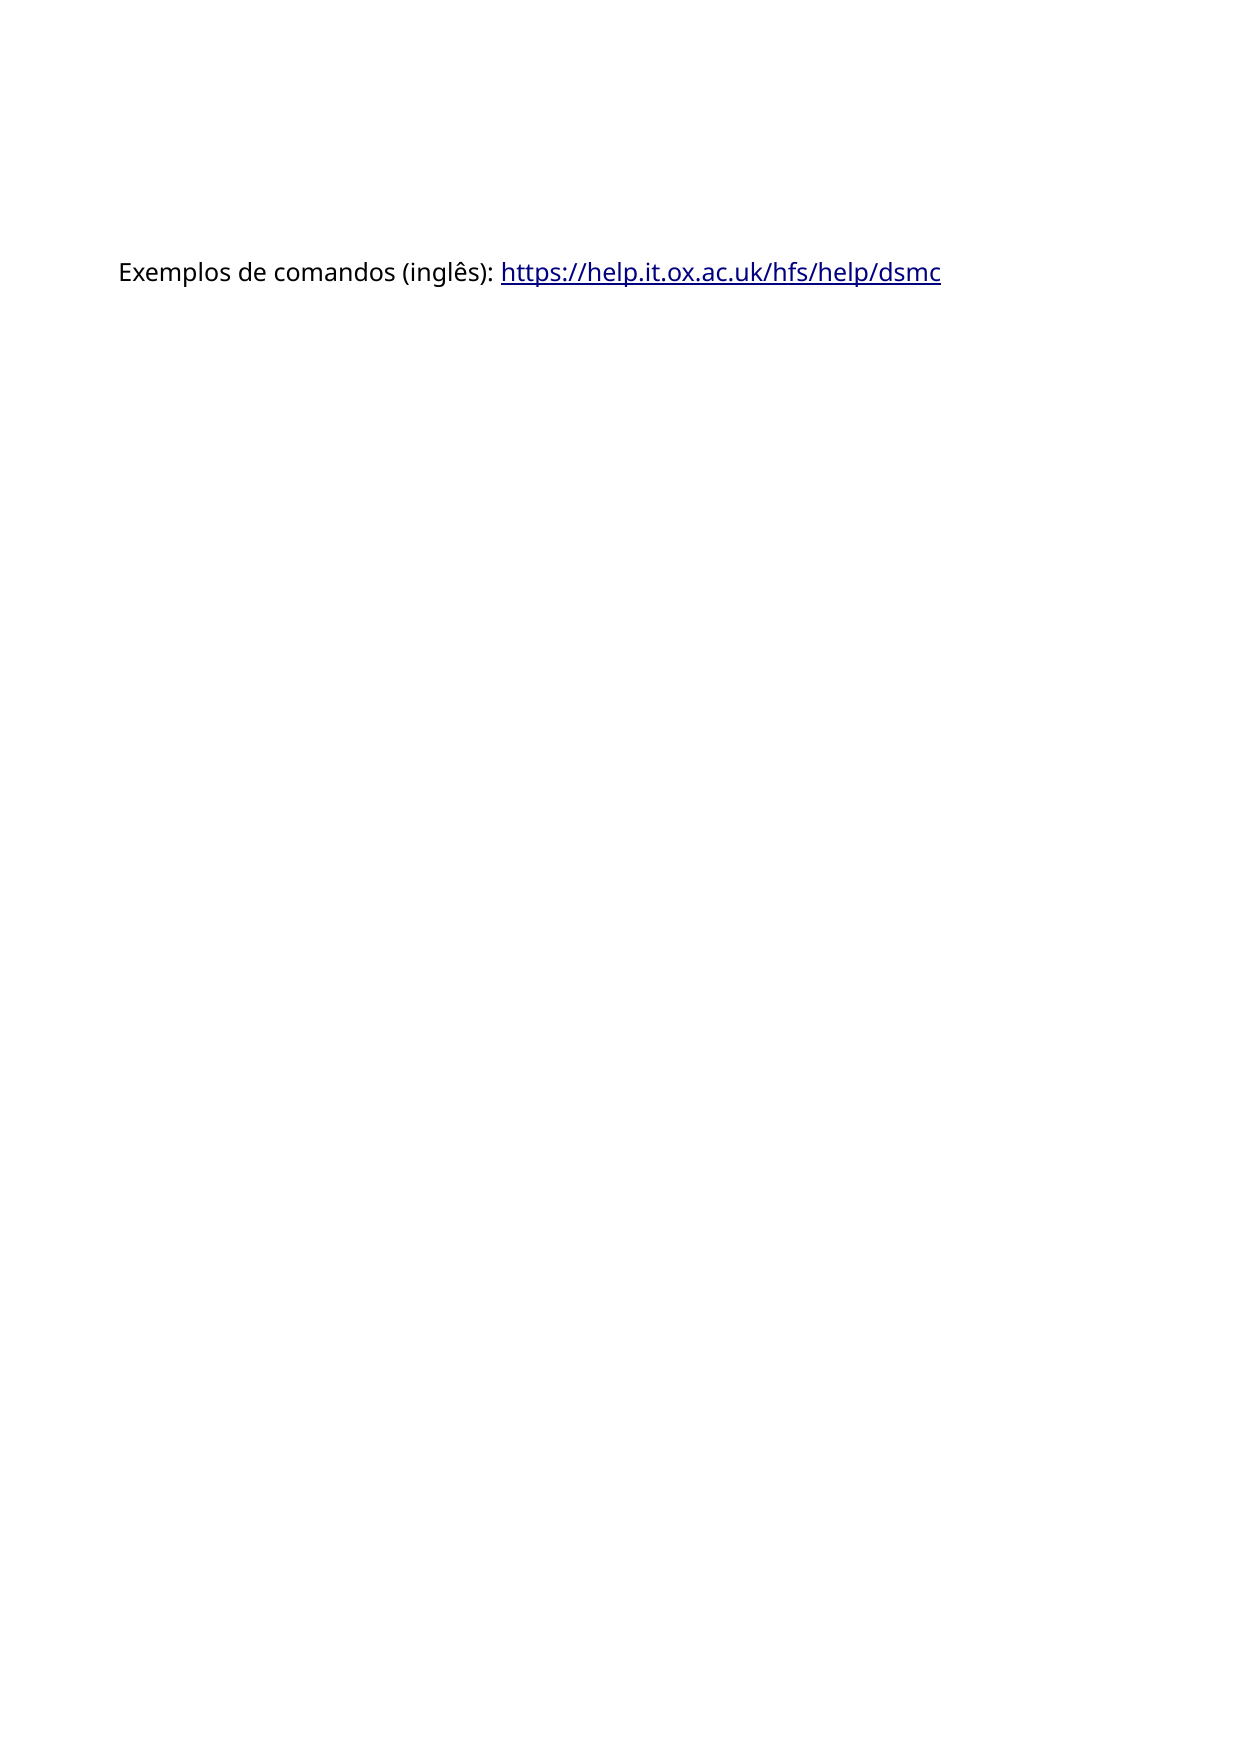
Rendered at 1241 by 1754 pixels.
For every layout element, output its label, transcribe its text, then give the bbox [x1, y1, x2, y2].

text Exemplos de comandos (inglês): https://help.it.ox.ac.uk/hfs/help/dsmc [118, 254, 1122, 288]
